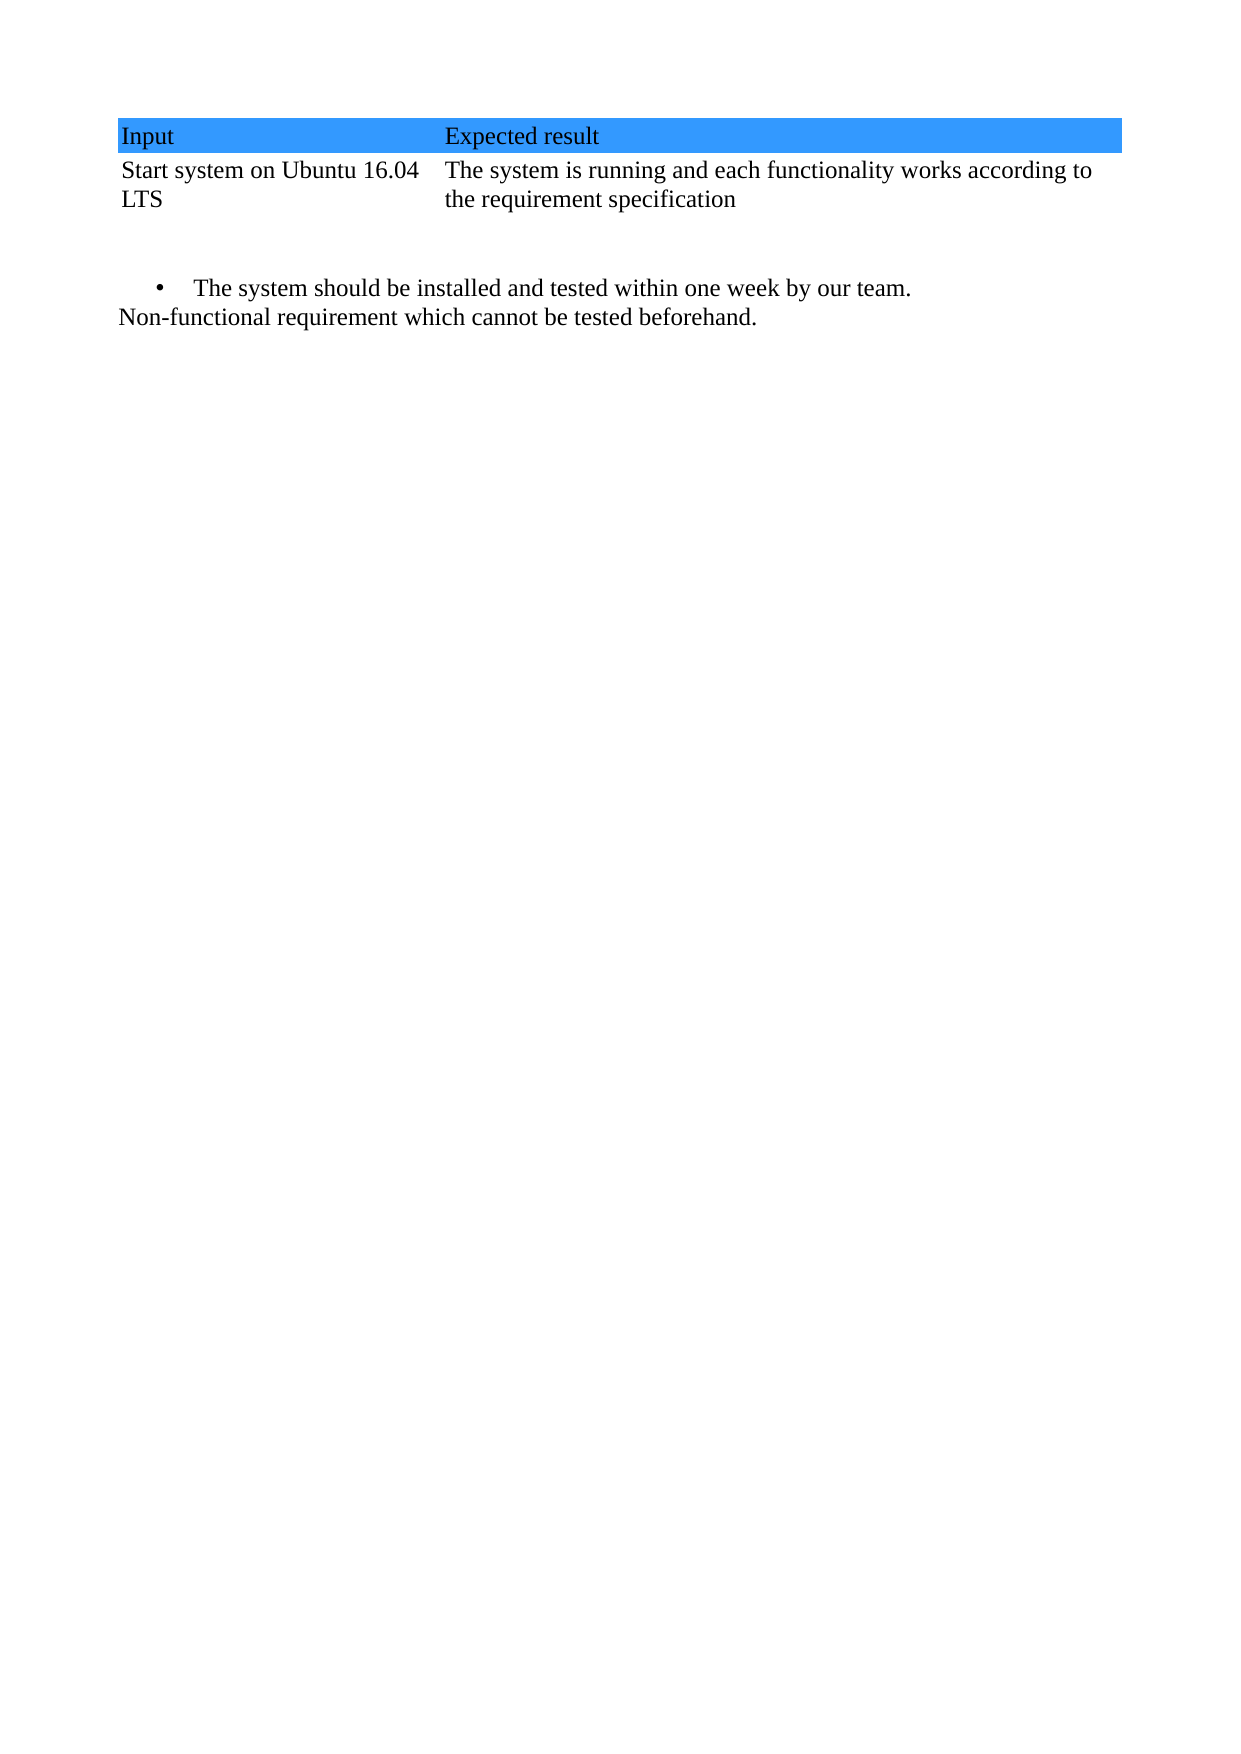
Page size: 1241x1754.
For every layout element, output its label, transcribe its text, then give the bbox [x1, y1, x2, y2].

table_header Expected result [442, 118, 1122, 153]
text Non-functional requirement which cannot be tested beforehand. [118, 302, 1122, 331]
table_cell Start system on Ubuntu 16.04 LTS [118, 153, 442, 216]
list The system should be installed and tested within one week by our team. [156, 273, 1122, 302]
table_header Input [118, 118, 442, 153]
table_cell The system is running and each functionality works according to the requirement specification [442, 153, 1122, 216]
